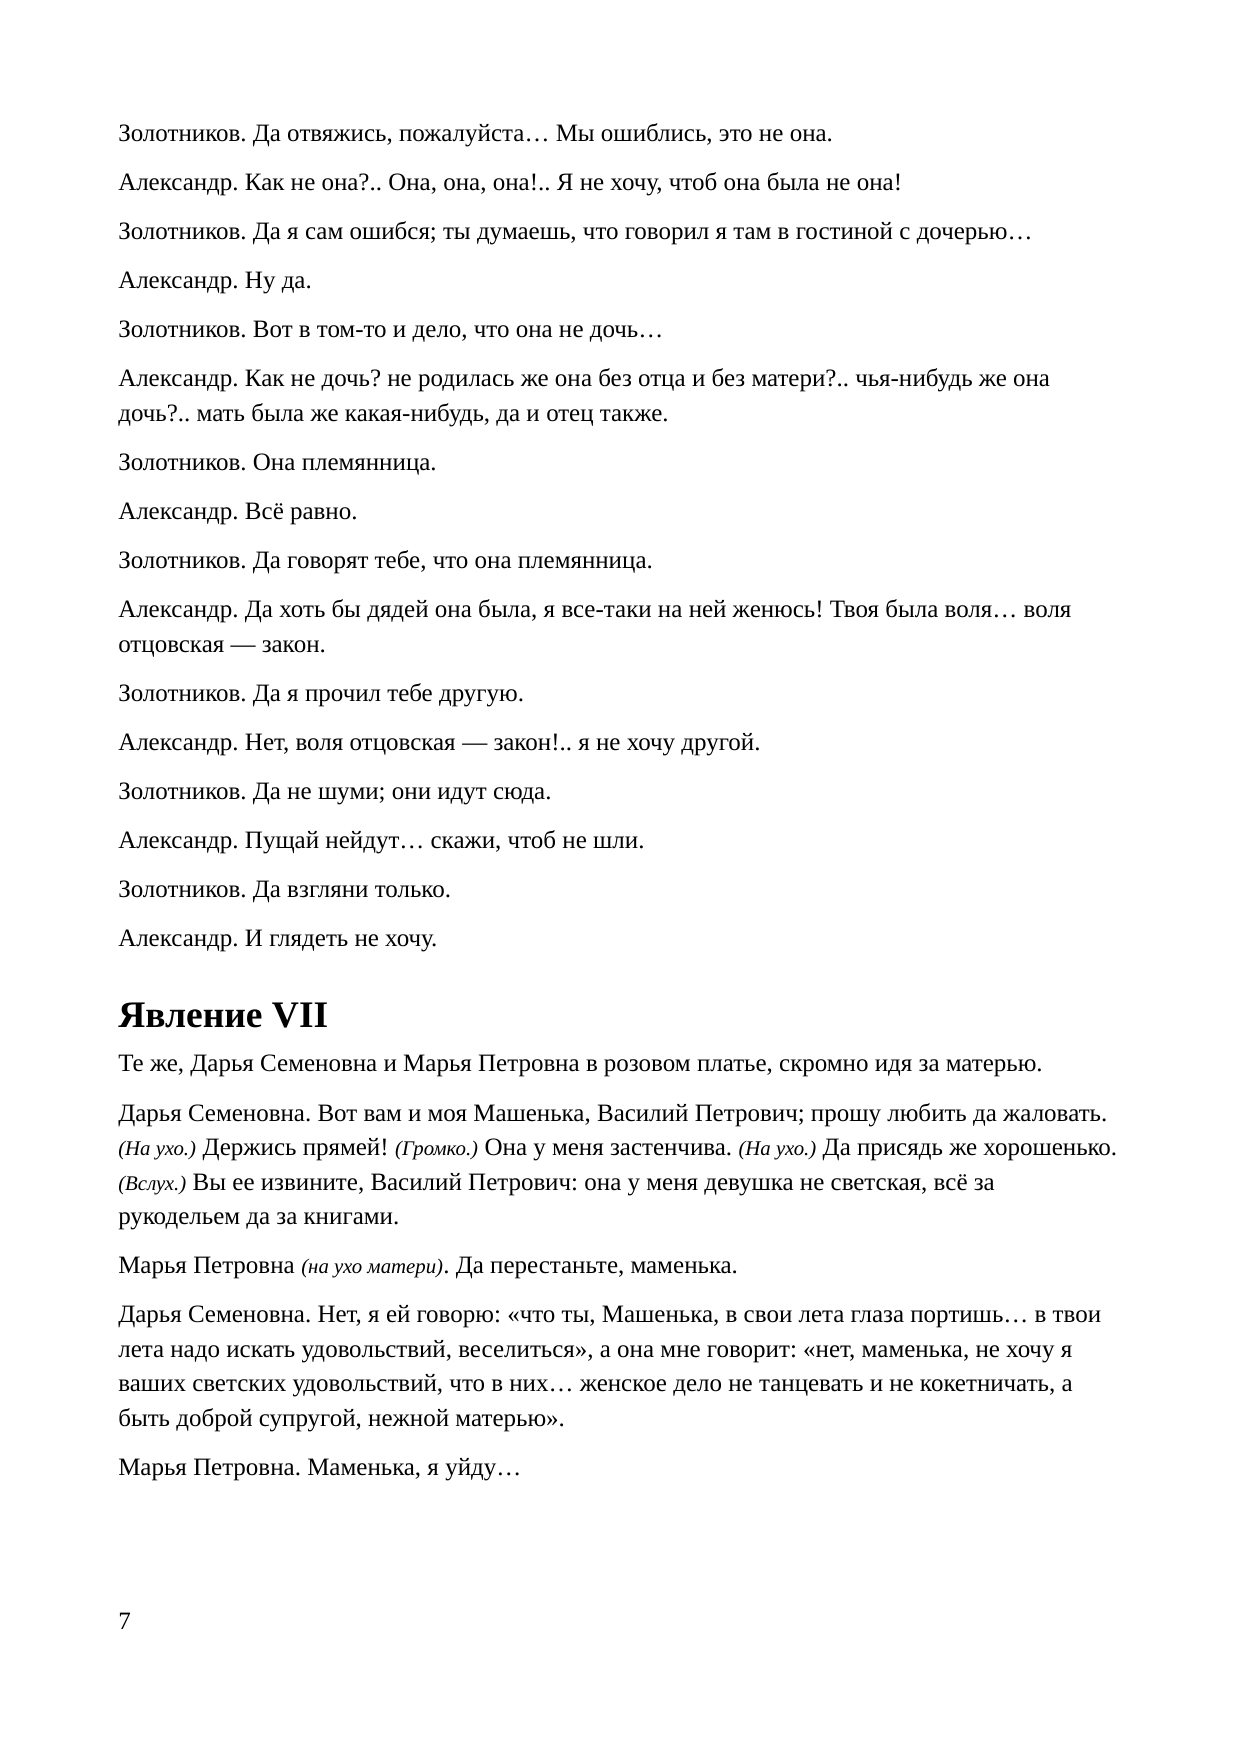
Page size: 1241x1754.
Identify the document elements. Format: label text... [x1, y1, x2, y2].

text Александр. Да хоть бы дядей она была, я все-таки на ней женюсь! Твоя была воля… воля отцовская — закон. [118, 594, 1122, 657]
text Александр. Нет, воля отцовская — закон!.. я не хочу другой. [118, 727, 1122, 756]
text Александр. Как не дочь? не родилась же она без отца и без матери?.. чья-нибудь же она дочь?.. мать была же какая-нибудь, да и отец также. [118, 363, 1122, 427]
text Дарья Семеновна. Вот вам и моя Машенька, Василий Петрович; прошу любить да жаловать. (На ухо.) Держись прямей! (Громко.) Она у меня застенчива. (На ухо.) Да присядь же хорошенько. (Вслух.) Вы ее извините, Василий Петрович: она у меня девушка не светская, всё за рукодельем да за книгами. [118, 1098, 1122, 1230]
text Золотников. Да я сам ошибся; ты думаешь, что говорил я там в гостиной с дочерью… [118, 216, 1122, 245]
text Александр. Пущай нейдут… скажи, чтоб не шли. [118, 825, 1122, 854]
text Дарья Семеновна. Нет, я ей говорю: «что ты, Машенька, в свои лета глаза портишь… в твои лета надо искать удовольствий, веселиться», а она мне говорит: «нет, маменька, не хочу я ваших светских удовольствий, что в них… женское дело не танцевать и не кокетничать, а быть доброй супругой, нежной матерью». [118, 1299, 1122, 1431]
text Александр. Ну да. [118, 265, 1122, 294]
text Александр. Всё равно. [118, 496, 1122, 525]
text Золотников. Да не шуми; они идут сюда. [118, 776, 1122, 804]
text Золотников. Да я прочил тебе другую. [118, 678, 1122, 706]
text Золотников. Да отвяжись, пожалуйста… Мы ошиблись, это не она. [118, 118, 1122, 147]
text Александр. Как не она?.. Она, она, она!.. Я не хочу, чтоб она была не она! [118, 167, 1122, 196]
text Александр. И глядеть не хочу. [118, 923, 1122, 952]
text Марья Петровна. Маменька, я уйду… [118, 1452, 1122, 1480]
text Те же, Дарья Семеновна и Марья Петровна в розовом платье, скромно идя за матерью. [118, 1048, 1122, 1077]
text Золотников. Она племянница. [118, 447, 1122, 476]
text Золотников. Вот в том-то и дело, что она не дочь… [118, 314, 1122, 343]
text Золотников. Да говорят тебе, что она племянница. [118, 545, 1122, 574]
text Золотников. Да взгляни только. [118, 874, 1122, 903]
text Марья Петровна (на ухо матери). Да перестаньте, маменька. [118, 1250, 1122, 1279]
subtitle Явление VII [118, 993, 1122, 1036]
